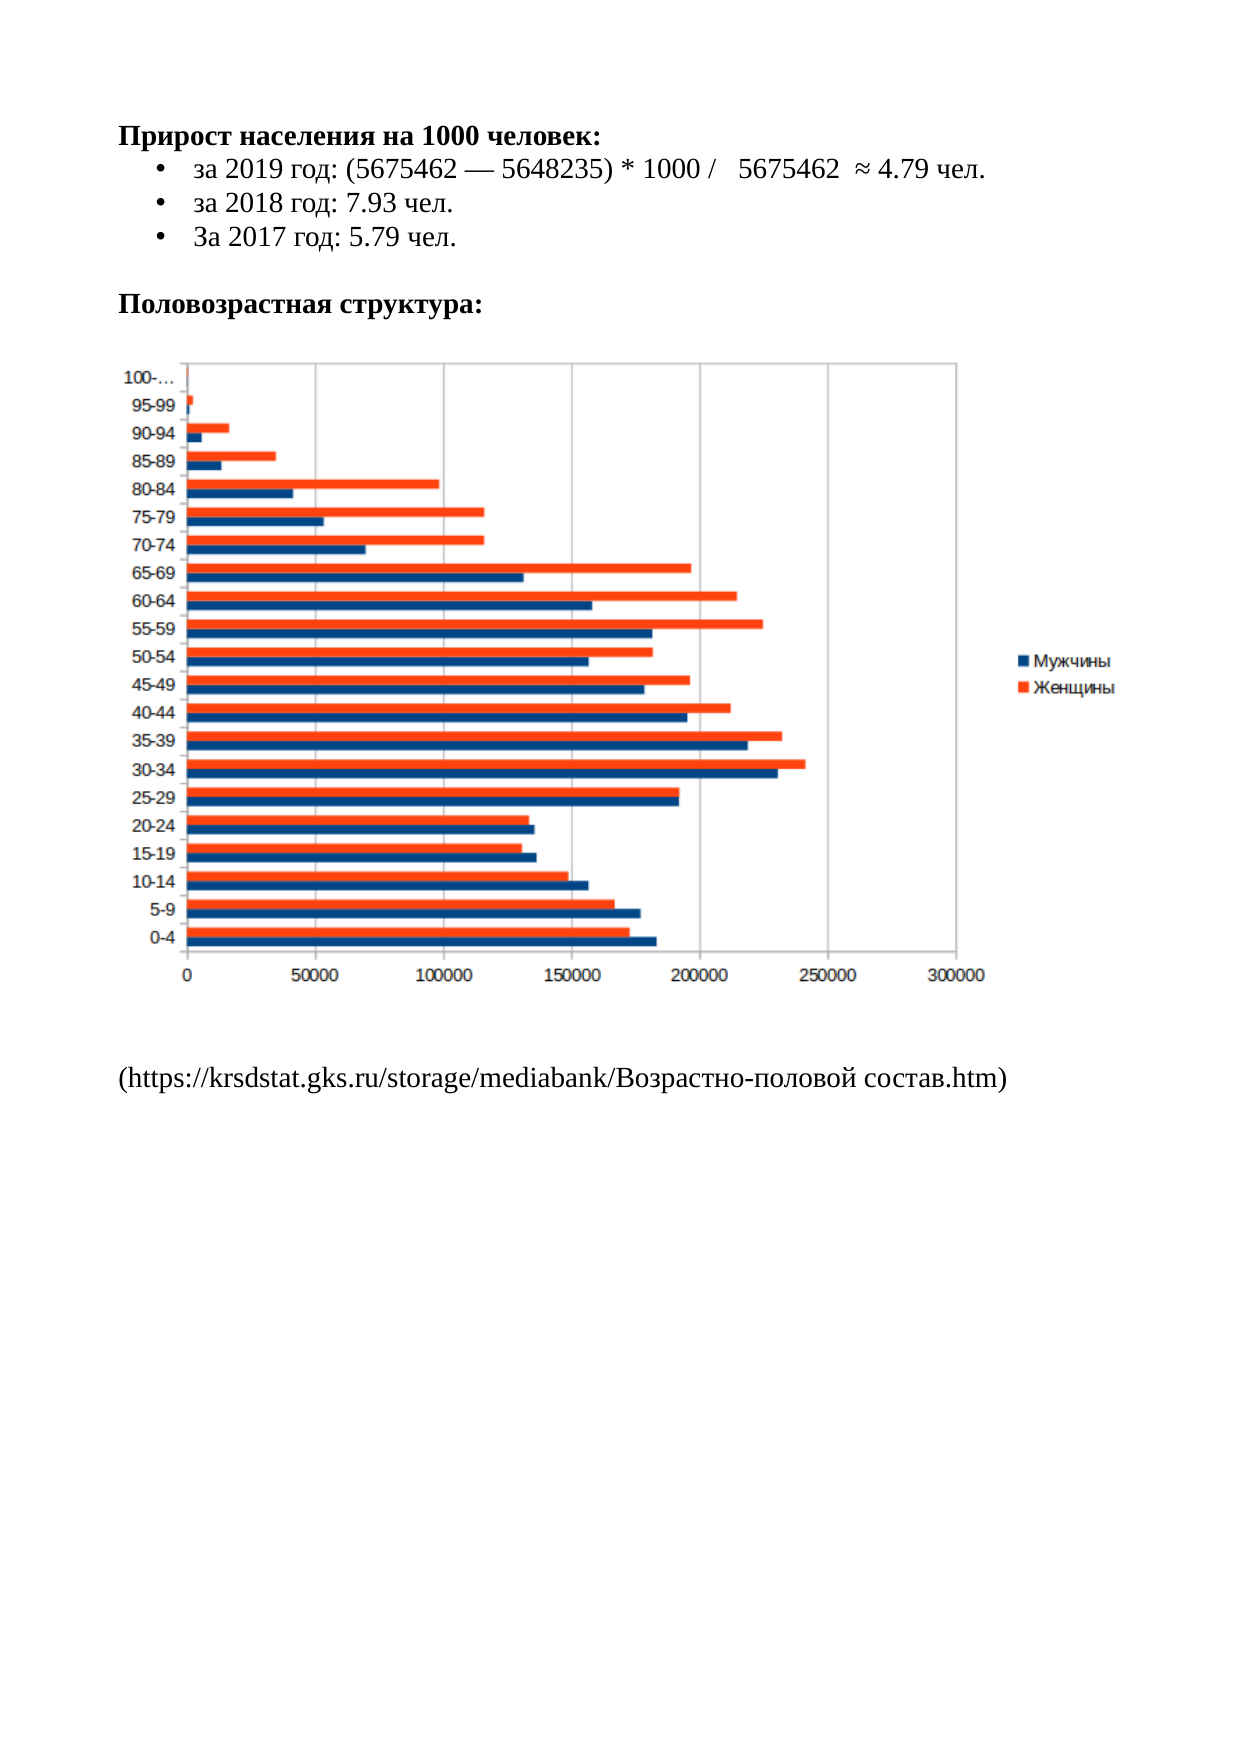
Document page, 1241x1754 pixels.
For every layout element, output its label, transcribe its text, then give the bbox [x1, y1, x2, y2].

text (https://krsdstat.gks.ru/storage/mediabank/Возрастно-половой состав.htm) [118, 1060, 1122, 1094]
list за 2018 год: 7.93 чел. [156, 185, 1122, 219]
text Половозрастная структура: [118, 286, 1122, 320]
list за 2019 год: (5675462 — 5648235) * 1000 / 5675462 ≈ 4.79 чел. [156, 152, 1122, 185]
picture [118, 353, 1123, 994]
text Прирост населения на 1000 человек: [118, 118, 1122, 152]
list За 2017 год: 5.79 чел. [156, 219, 1122, 253]
